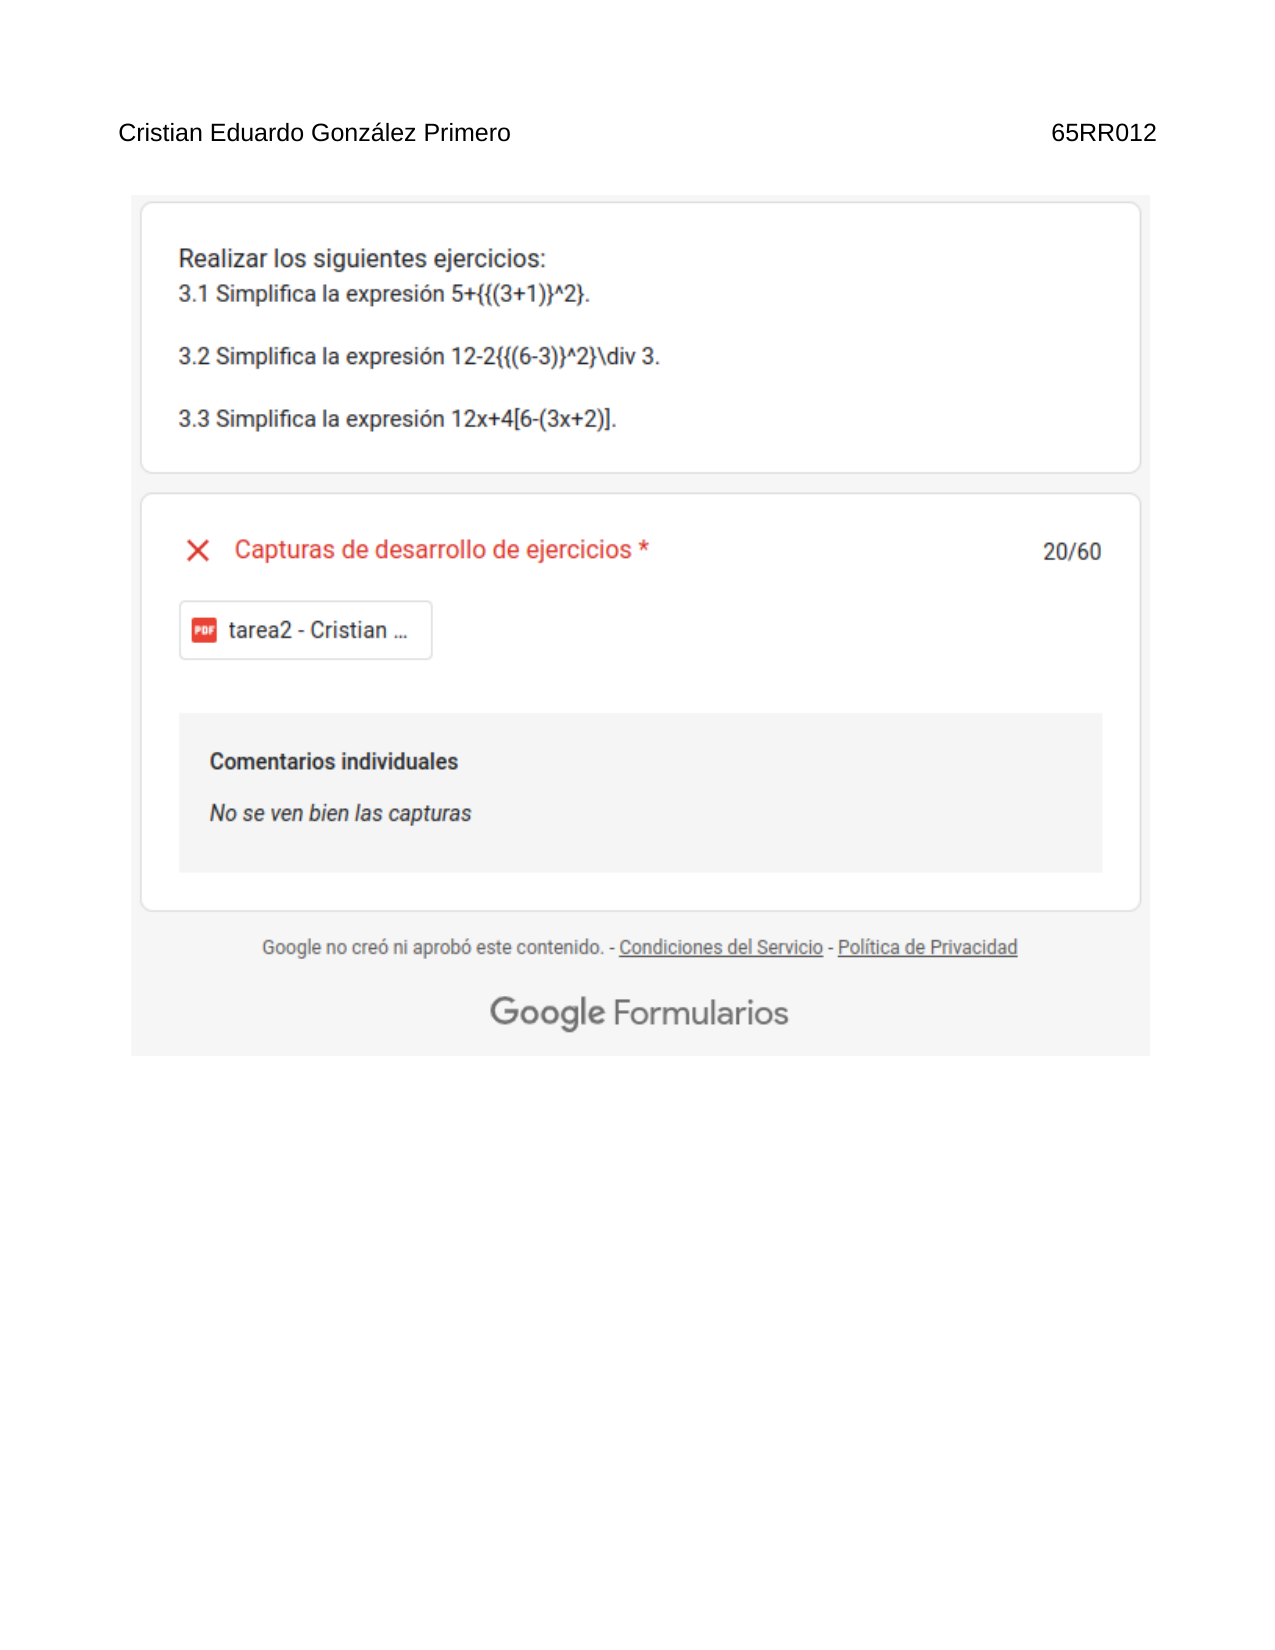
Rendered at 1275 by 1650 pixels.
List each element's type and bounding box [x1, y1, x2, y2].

picture [131, 195, 1150, 1056]
